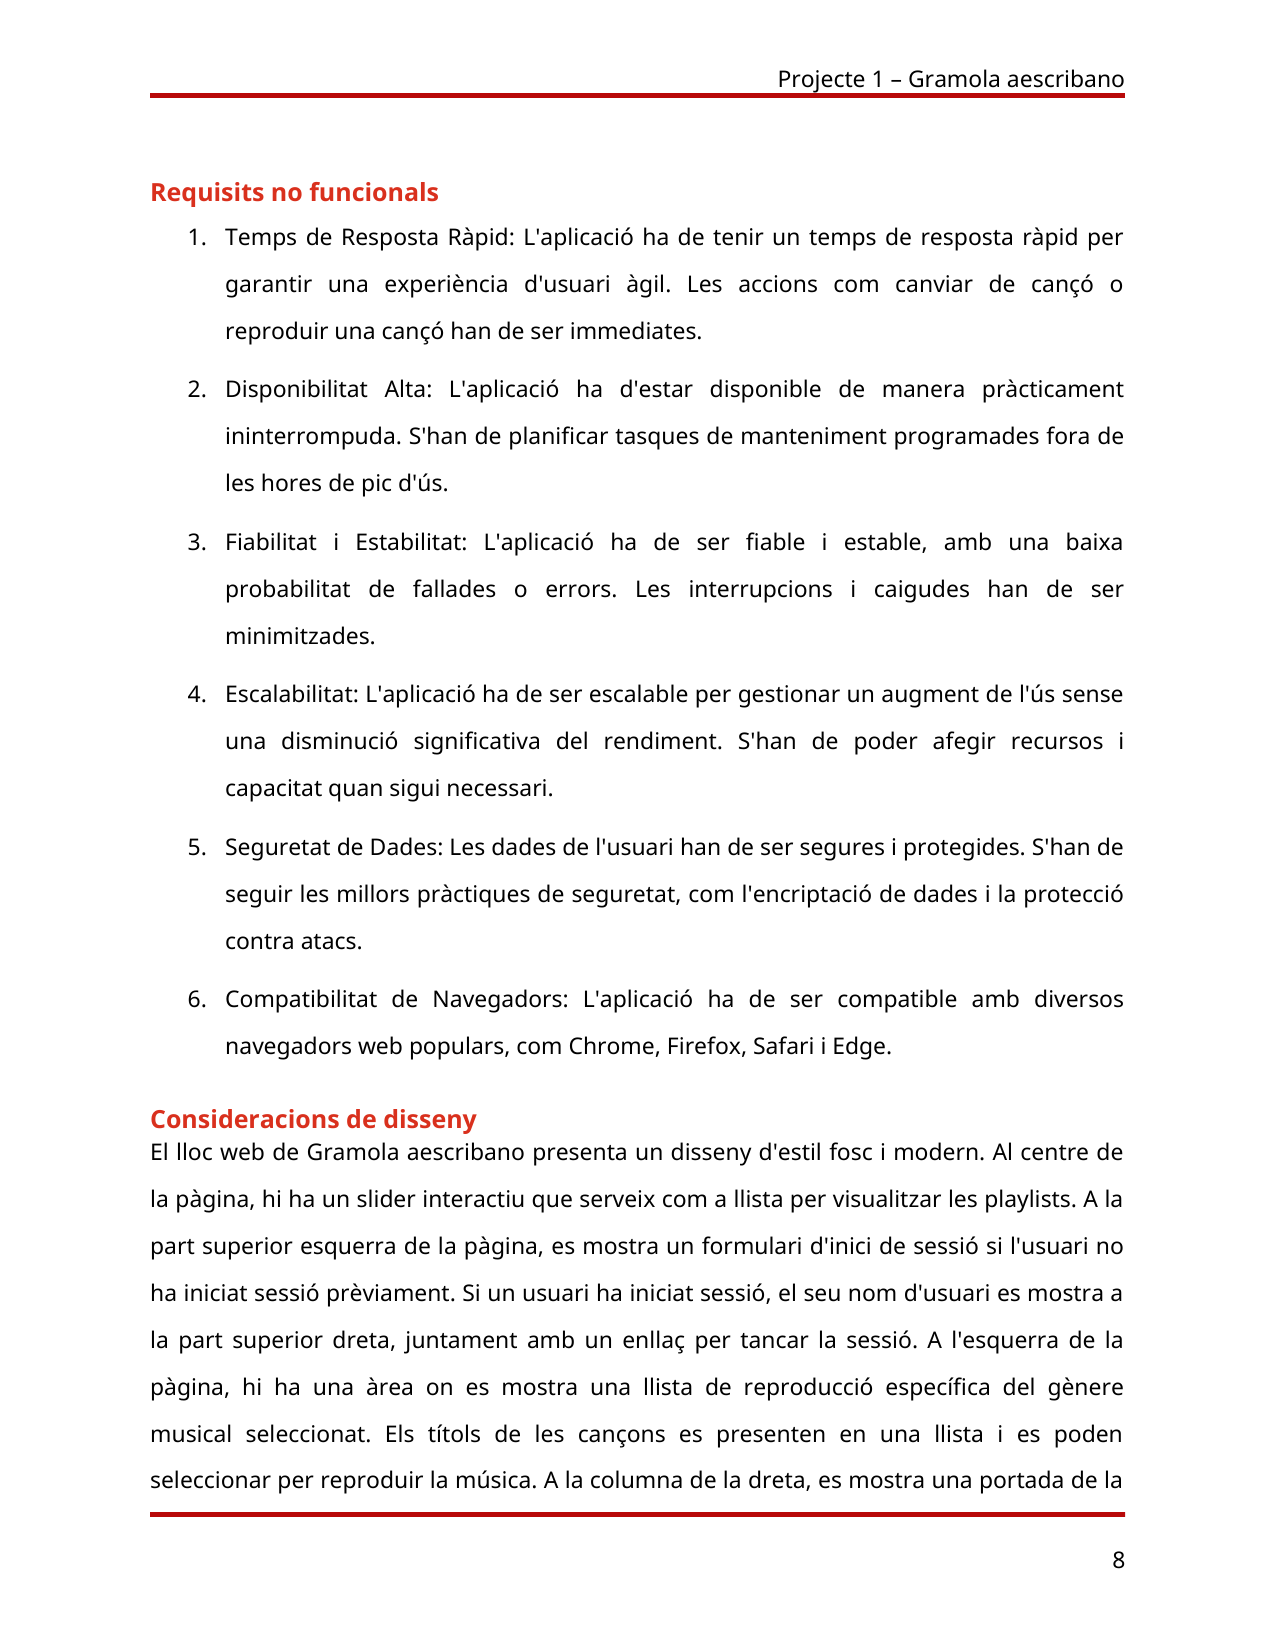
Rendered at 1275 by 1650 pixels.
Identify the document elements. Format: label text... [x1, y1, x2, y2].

picture [150, 1512, 1125, 1517]
list Fiabilitat i Estabilitat: L'aplicació ha de ser fiable i estable, amb una baixa probabilitat de fallades o errors. Les interrupcions i caigudes han de ser minimitzades. [187, 526, 1125, 651]
list Escalabilitat: L'aplicació ha de ser escalable per gestionar un augment de l'ús sense una disminució significativa del rendiment. S'han de poder afegir recursos i capacitat quan sigui necessari. [187, 678, 1125, 803]
list Compatibilitat de Navegadors: L'aplicació ha de ser compatible amb diversos navegadors web populars, com Chrome, Firefox, Safari i Edge. [187, 983, 1125, 1062]
text El lloc web de Gramola aescribano presenta un disseny d'estil fosc i modern. Al centre de la pàgina, hi ha un slider interactiu que serveix com a llista per visualitzar les playlists. A la part superior esquerra de la pàgina, es mostra un formulari d'inici de sessió si l'usuari no ha iniciat sessió prèviament. Si un usuari ha iniciat sessió, el seu nom d'usuari es mostra a la part superior dreta, juntament amb un enllaç per tancar la sessió. A l'esquerra de la pàgina, hi ha una àrea on es mostra una llista de reproducció específica del gènere musical seleccionat. Els títols de les cançons es presenten en una llista i es poden seleccionar per reproduir la música. A la columna de la dreta, es mostra una portada de la [150, 1136, 1125, 1496]
list Disponibilitat Alta: L'aplicació ha d'estar disponible de manera pràcticament ininterrompuda. S'han de planificar tasques de manteniment programades fora de les hores de pic d'ús. [187, 373, 1125, 498]
list Seguretat de Dades: Les dades de l'usuari han de ser segures i protegides. S'han de seguir les millors pràctiques de seguretat, com l'encriptació de dades i la protecció contra atacs. [187, 831, 1125, 956]
subtitle Requisits no funcionals [150, 175, 1125, 209]
subtitle Consideracions de disseny [150, 1102, 1125, 1136]
picture [150, 93, 1125, 98]
list Temps de Resposta Ràpid: L'aplicació ha de tenir un temps de resposta ràpid per garantir una experiència d'usuari àgil. Les accions com canviar de cançó o reproduir una cançó han de ser immediates. [187, 221, 1125, 346]
